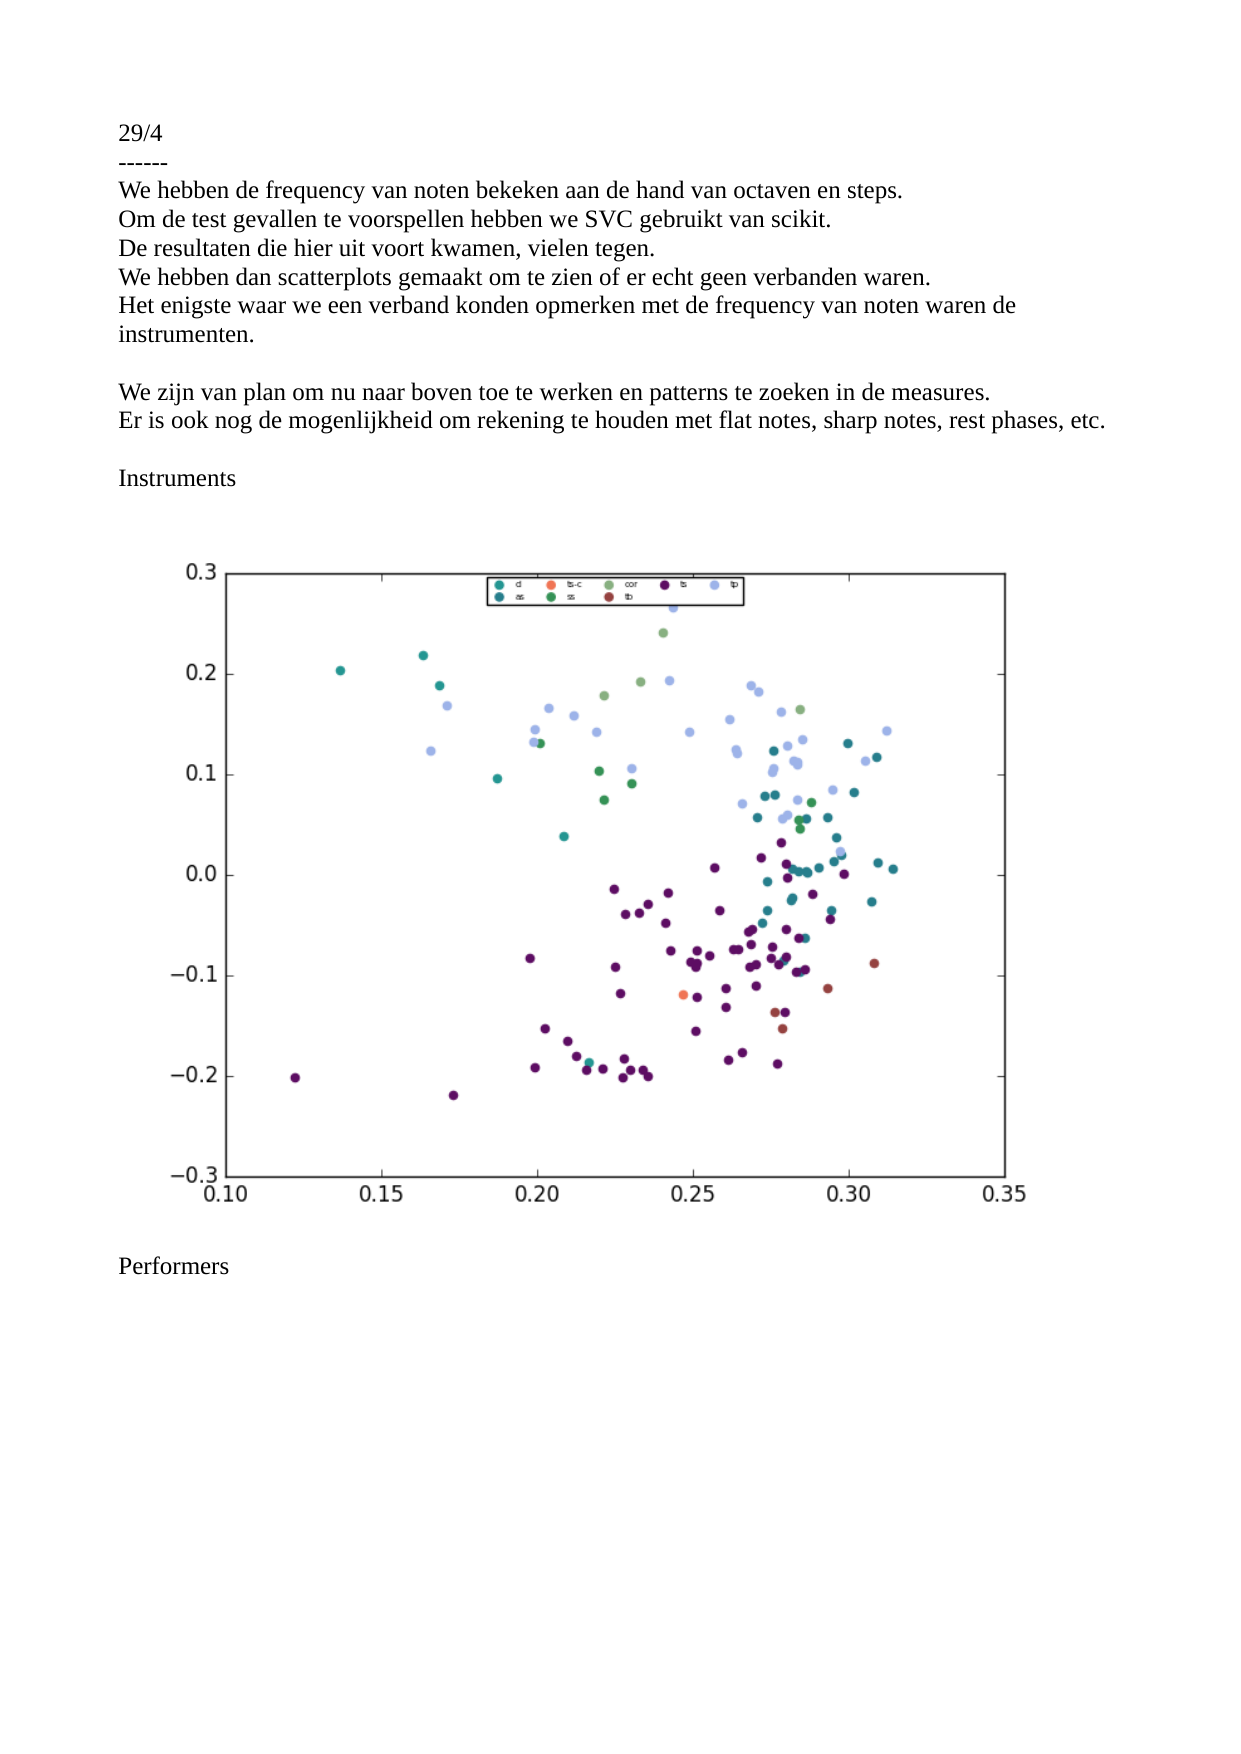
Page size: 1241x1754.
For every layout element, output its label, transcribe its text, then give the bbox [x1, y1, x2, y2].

text Instruments [118, 463, 1122, 492]
text Performers [118, 492, 1122, 1280]
text 29/4 [118, 118, 1122, 147]
picture [101, 498, 1105, 1252]
text Er is ook nog de mogenlijkheid om rekening te houden met flat notes, sharp notes, rest phases, etc. [118, 406, 1122, 434]
text Om de test gevallen te voorspellen hebben we SVC gebruikt van scikit. [118, 204, 1122, 233]
text We hebben dan scatterplots gemaakt om te zien of er echt geen verbanden waren. [118, 262, 1122, 291]
text ------ [118, 147, 1122, 176]
text We hebben de frequency van noten bekeken aan de hand van octaven en steps. [118, 176, 1122, 204]
text Het enigste waar we een verband konden opmerken met de frequency van noten waren de instrumenten. [118, 291, 1122, 348]
text We zijn van plan om nu naar boven toe te werken en patterns te zoeken in de measures. [118, 377, 1122, 406]
text De resultaten die hier uit voort kwamen, vielen tegen. [118, 233, 1122, 262]
